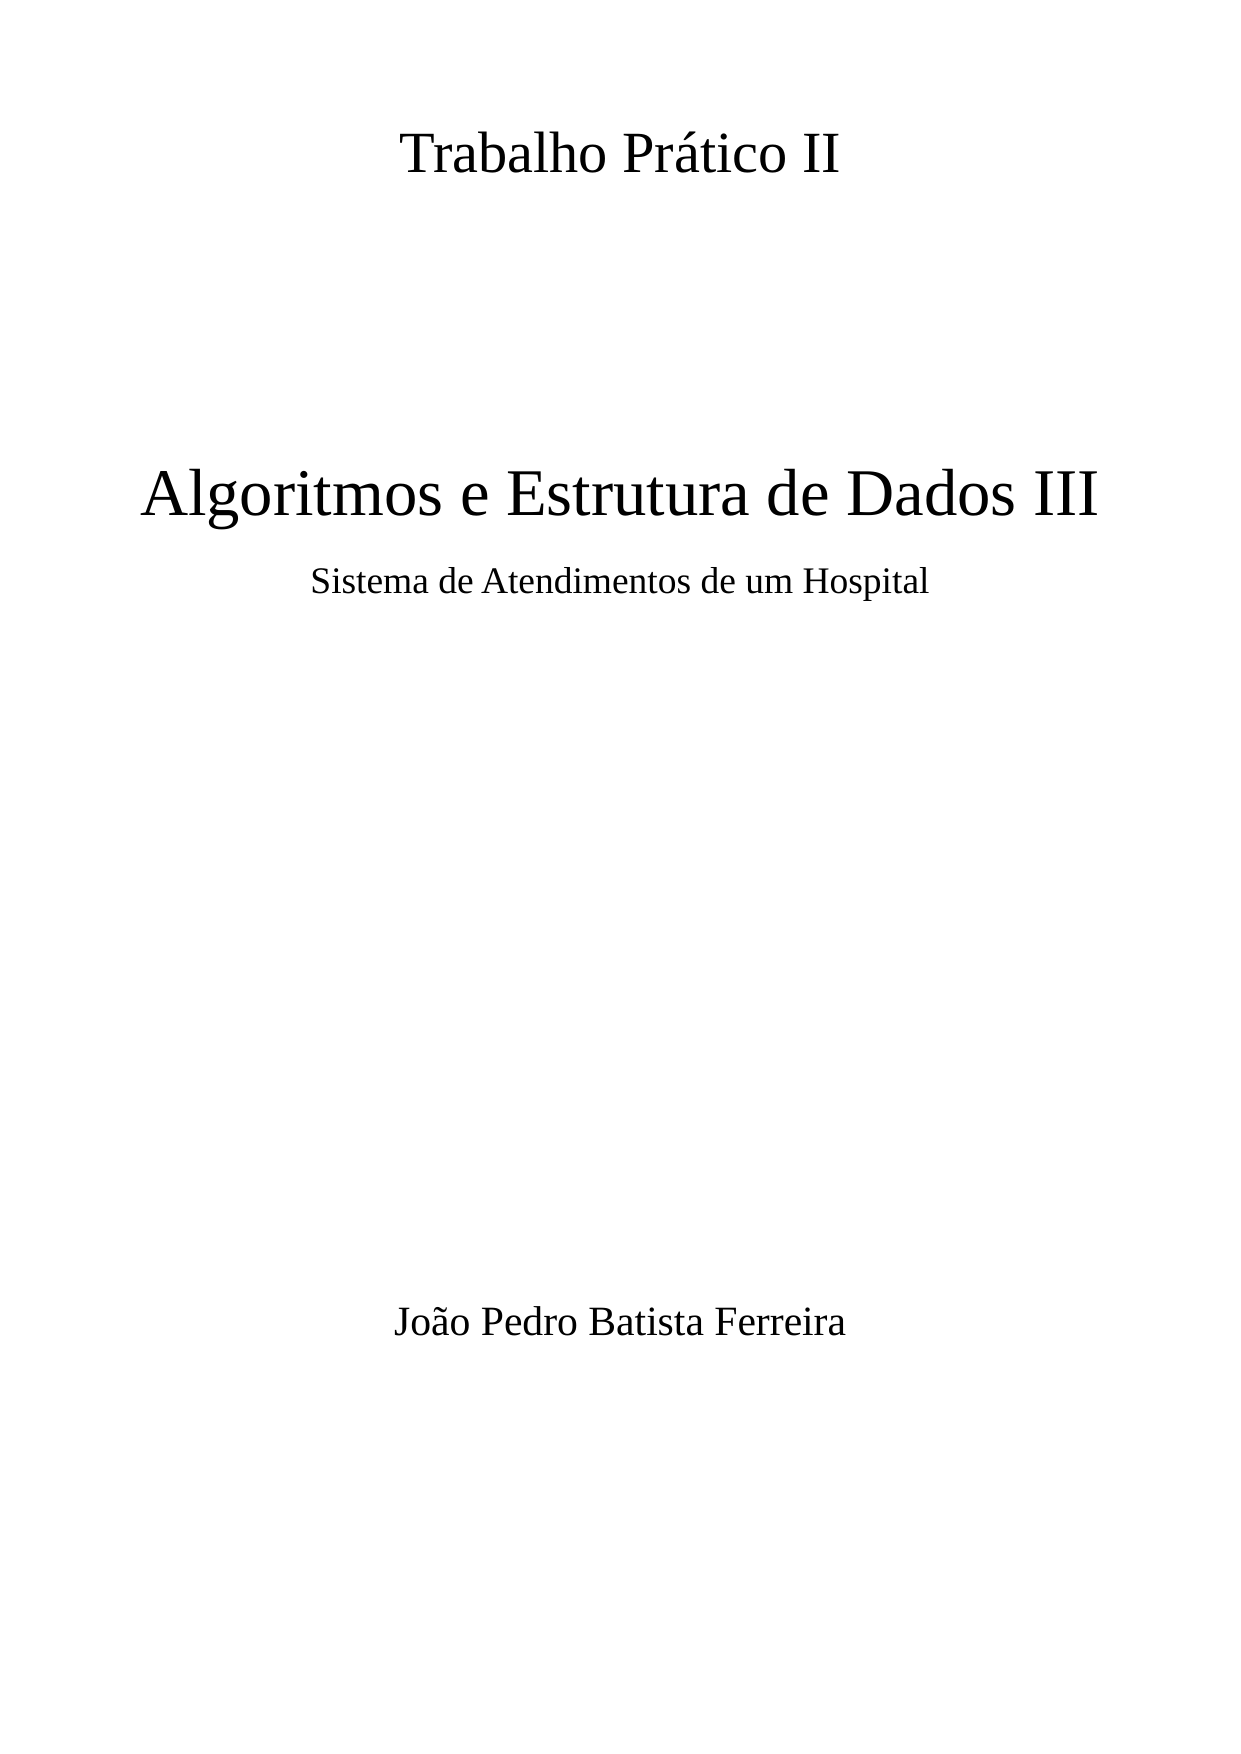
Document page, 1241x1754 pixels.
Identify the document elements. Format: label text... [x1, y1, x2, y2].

text Trabalho Prático II [118, 118, 1122, 185]
text João Pedro Batista Ferreira [118, 1297, 1122, 1345]
text Algoritmos e Estrutura de Dados III [118, 453, 1122, 530]
text Sistema de Atendimentos de um Hospital [118, 559, 1122, 602]
